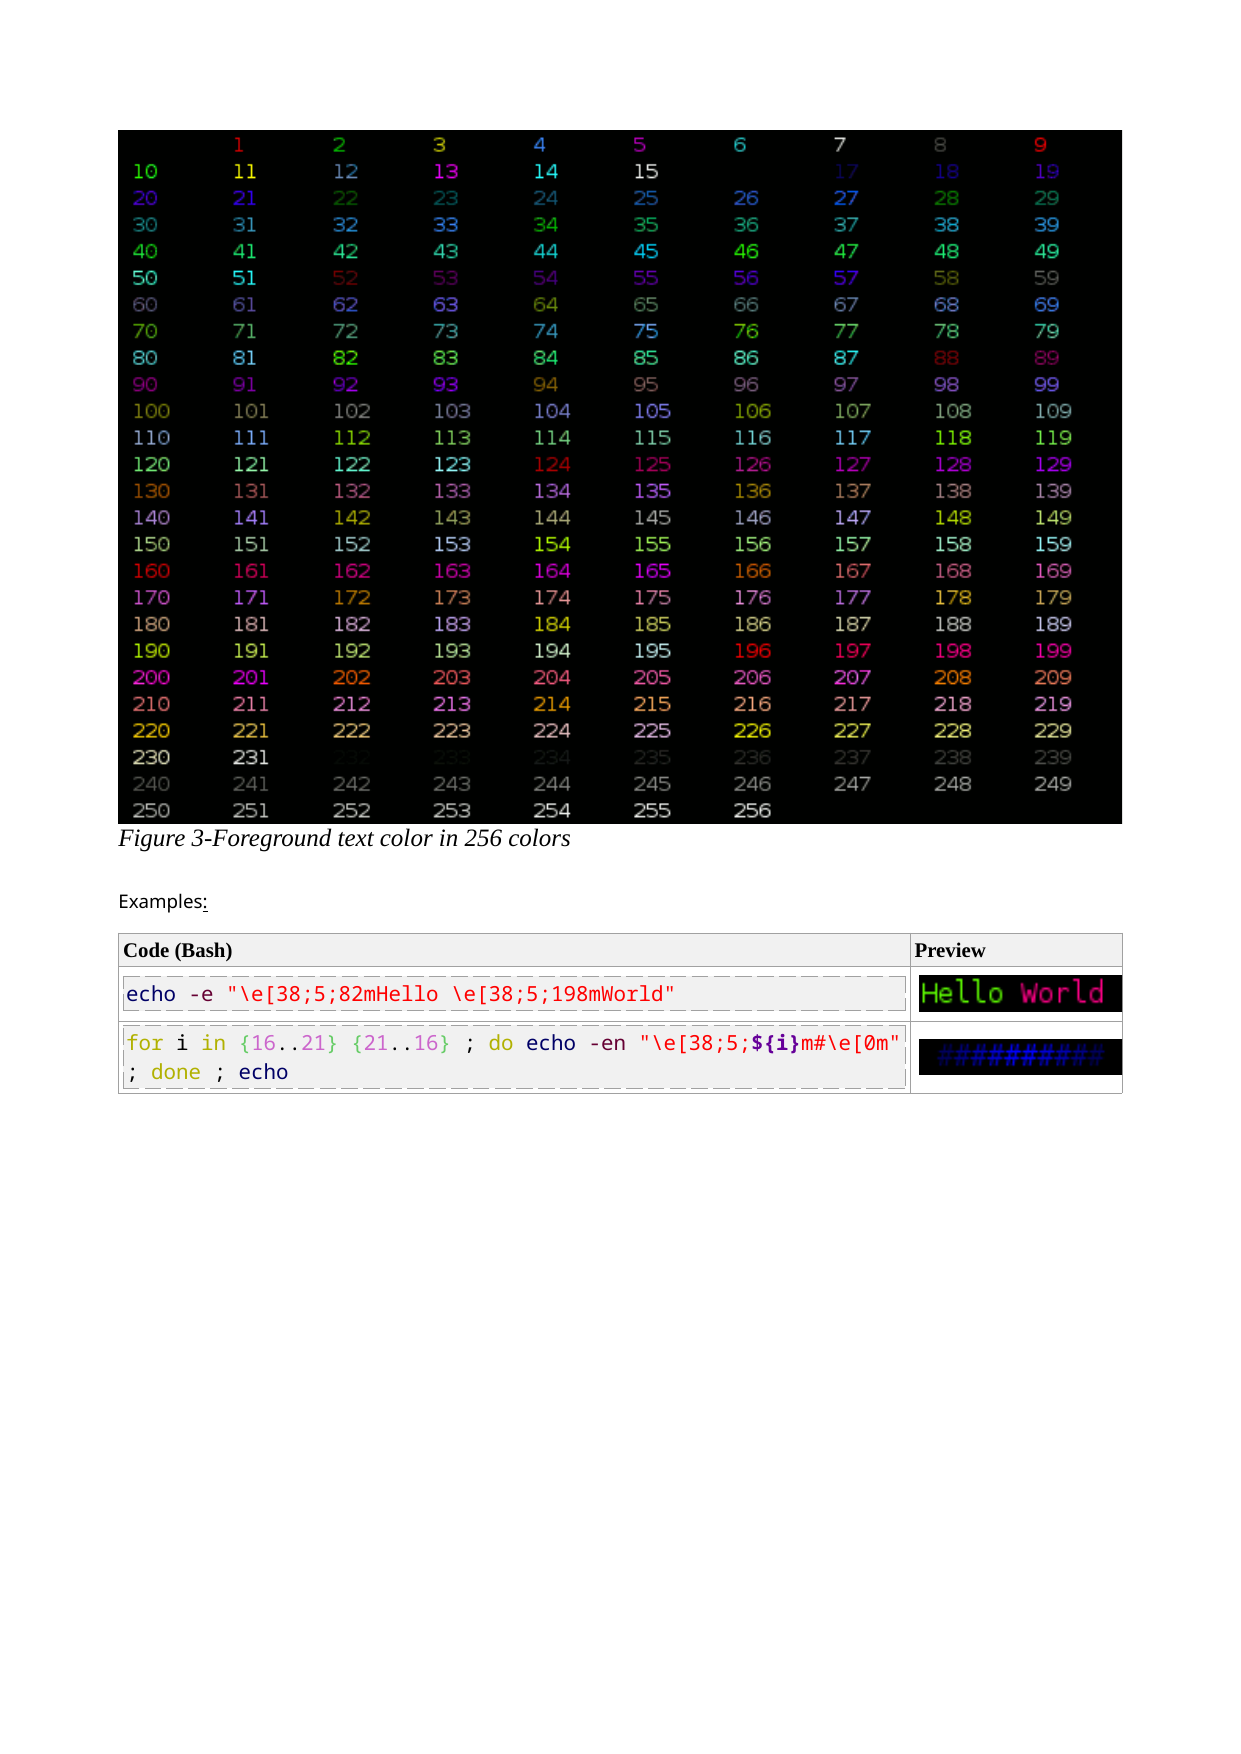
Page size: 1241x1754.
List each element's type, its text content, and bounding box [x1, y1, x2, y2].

table_header Preview [911, 934, 1122, 966]
table_cell for i in {16..21} {21..16} ; do echo -en "\e[38;5;${i}m#\e[0m" ; done ; echo [119, 1022, 910, 1093]
text Examples: [118, 852, 1122, 914]
table_header Code (Bash) [119, 934, 910, 966]
table_cell [911, 1022, 1122, 1093]
table_cell echo -e "\e[38;5;82mHello \e[38;5;198mWorld" [119, 967, 910, 1021]
picture [919, 975, 1123, 1012]
text [118, 118, 1122, 130]
picture [118, 130, 1123, 824]
picture [919, 1039, 1123, 1075]
text Figure 3-Foreground text color in 256 colors [118, 824, 1122, 852]
table_cell [911, 967, 1122, 1021]
